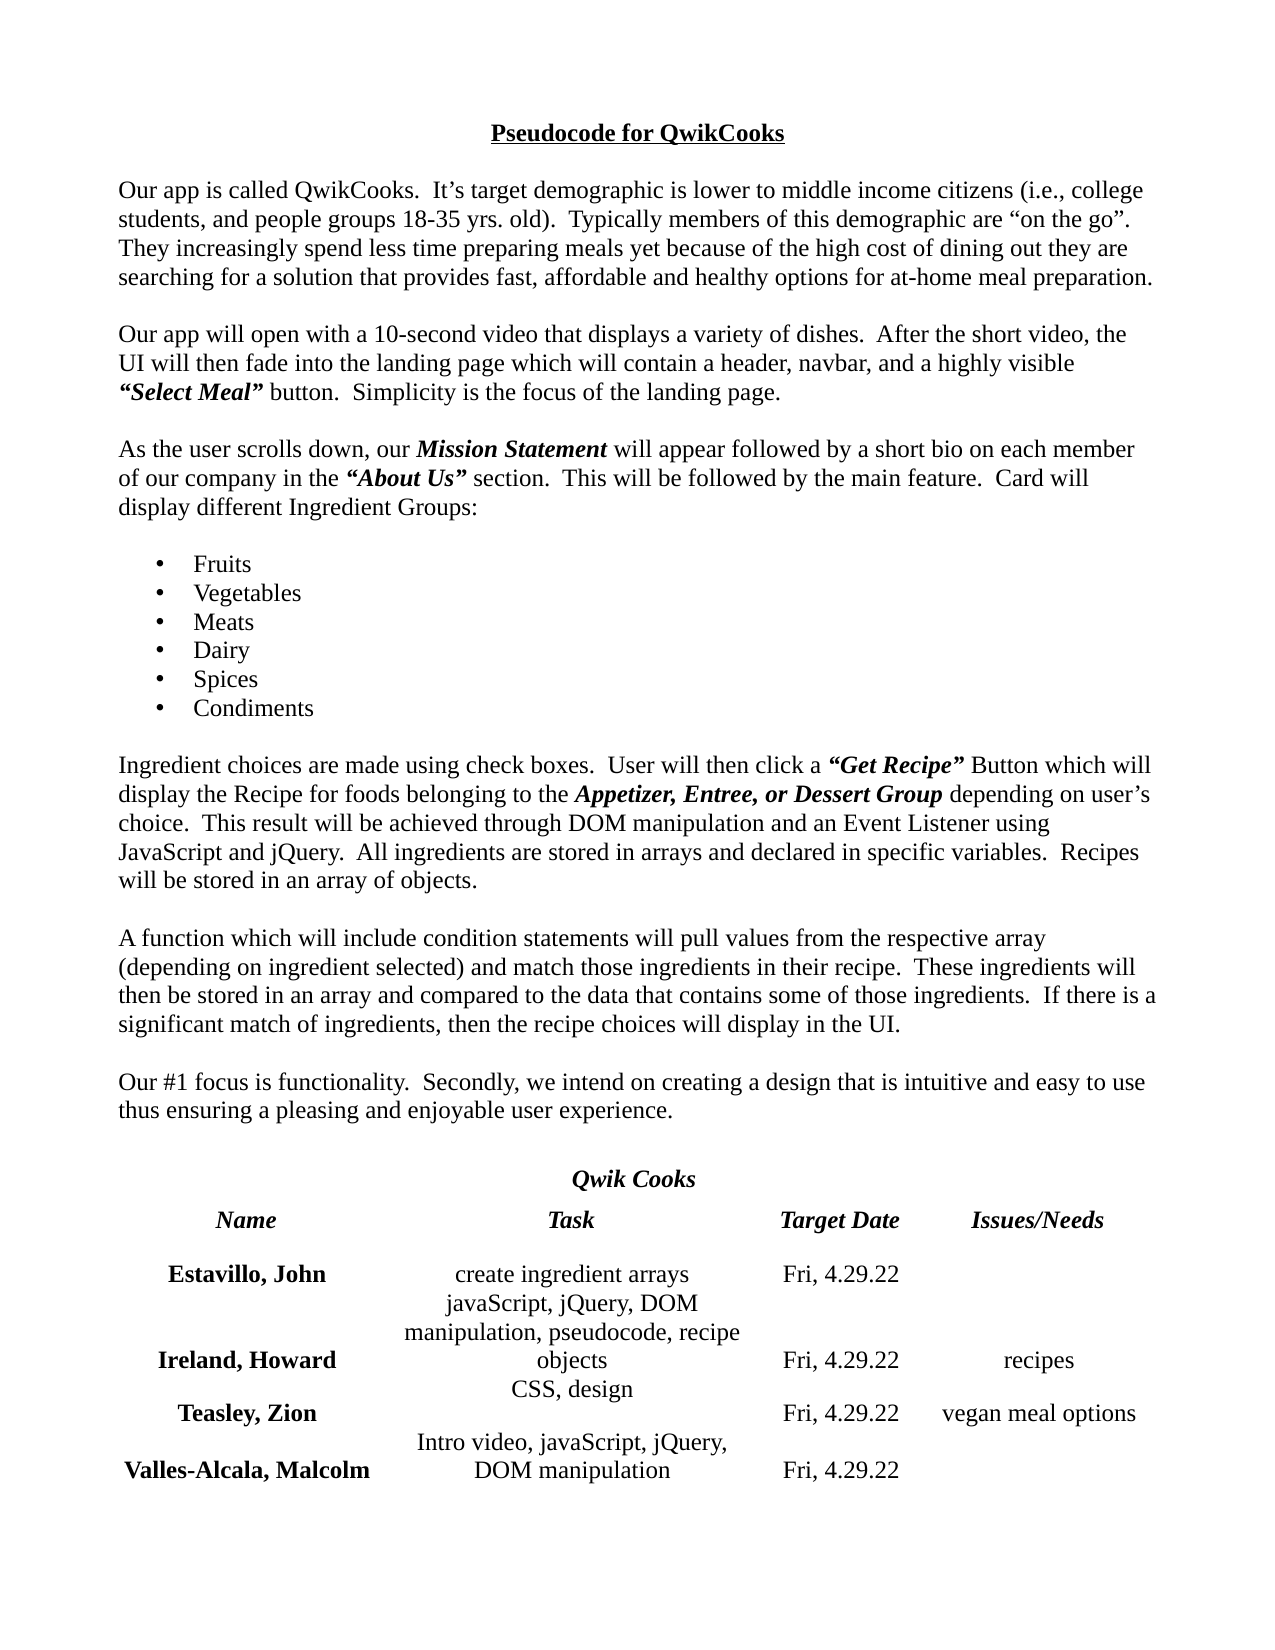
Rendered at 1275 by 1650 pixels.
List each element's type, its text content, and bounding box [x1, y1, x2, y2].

text As the user scrolls down, our Mission Statement will appear followed by a short bio on each member of our company in the “About Us” section. This will be followed by the main feature. Card will display different Ingredient Groups: [118, 434, 1157, 521]
text Pseudocode for QwikCooks [118, 118, 1157, 147]
table_cell Fri, 4.29.22 [762, 1235, 920, 1288]
table_cell vegan meal options [920, 1374, 1158, 1427]
text A function which will include condition statements will pull values from the respective array (depending on ingredient selected) and match those ingredients in their recipe. These ingredients will then be stored in an array and compared to the data that contains some of those ingredients. If there is a significant match of ingredients, then the recipe choices will display in the UI. [118, 923, 1157, 1038]
text Our app is called QwikCooks. It’s target demographic is lower to middle income citizens (i.e., college students, and people groups 18-35 yrs. old). Typically members of this demographic are “on the go”. They increasingly spend less time preparing meals yet because of the high cost of dining out they are searching for a solution that provides fast, affordable and healthy options for at-home meal preparation. [118, 176, 1157, 291]
table_cell Task [382, 1204, 762, 1235]
list Meats [156, 607, 1157, 636]
list Spices [156, 664, 1157, 693]
list Dairy [156, 636, 1157, 664]
table_cell javaScript, jQuery, DOM manipulation, pseudocode, recipe objects [382, 1288, 762, 1374]
list Condiments [156, 693, 1157, 722]
table_cell Fri, 4.29.22 [762, 1288, 920, 1374]
table_cell Fri, 4.29.22 [762, 1374, 920, 1427]
list Fruits [156, 549, 1157, 578]
table_cell [920, 1235, 1158, 1288]
table_cell recipes [920, 1288, 1158, 1374]
table_cell Teasley, Zion [112, 1374, 382, 1427]
text Ingredient choices are made using check boxes. User will then click a “Get Recipe” Button which will display the Recipe for foods belonging to the Appetizer, Entree, or Dessert Group depending on user’s choice. This result will be achieved through DOM manipulation and an Event Listener using JavaScript and jQuery. All ingredients are stored in arrays and declared in specific variables. Recipes will be stored in an array of objects. [118, 751, 1157, 894]
table_cell CSS, design [382, 1374, 762, 1427]
text Our #1 focus is functionality. Secondly, we intend on creating a design that is intuitive and easy to use thus ensuring a pleasing and enjoyable user experience. [118, 1067, 1157, 1124]
table_cell Fri, 4.29.22 [762, 1427, 920, 1484]
table_cell Valles-Alcala, Malcolm [112, 1427, 382, 1484]
table_cell create ingredient arrays [382, 1235, 762, 1288]
table_cell [920, 1427, 1158, 1484]
list Vegetables [156, 578, 1157, 607]
table_cell Ireland, Howard [112, 1288, 382, 1374]
table_cell Intro video, javaScript, jQuery, DOM manipulation [382, 1427, 762, 1484]
text Our app will open with a 10-second video that displays a variety of dishes. After the short video, the UI will then fade into the landing page which will contain a header, navbar, and a highly visible “Select Meal” button. Simplicity is the focus of the landing page. [118, 319, 1157, 406]
table_cell Target Date [762, 1204, 920, 1235]
table_header Qwik Cooks [112, 1153, 1158, 1204]
table_cell Name [112, 1204, 382, 1235]
table_cell Estavillo, John [112, 1235, 382, 1288]
table_cell Issues/Needs [920, 1204, 1158, 1235]
